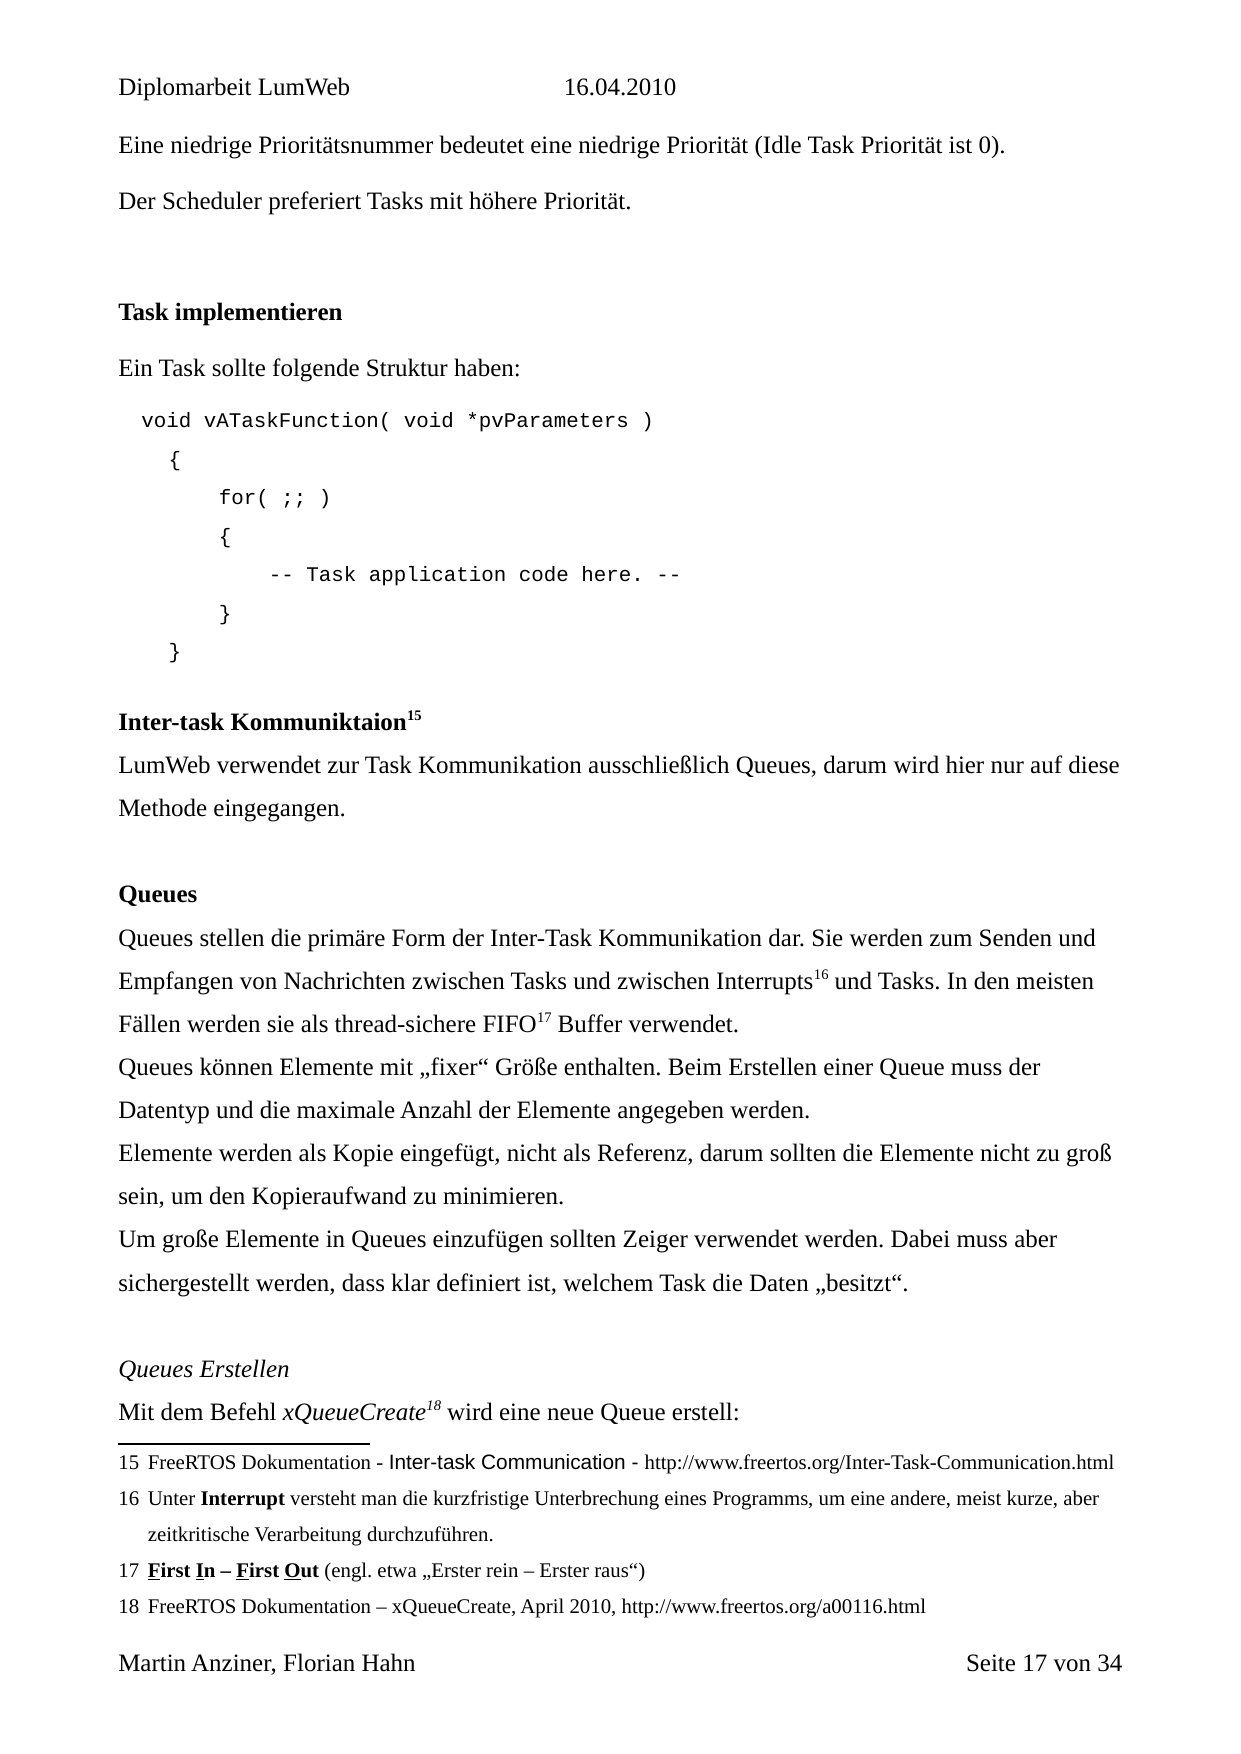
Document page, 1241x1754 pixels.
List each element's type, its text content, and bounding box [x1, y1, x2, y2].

text Elemente werden als Kopie eingefügt, nicht als Referenz, darum sollten die Elemente nicht zu groß sein, um den Kopieraufwand zu minimieren. [118, 1138, 1122, 1210]
text FreeRTOS Dokumentation - Inter-task Communication - http://www.freertos.org/Inter-Task-Communication.html [118, 1450, 1122, 1474]
text void vATaskFunction( void *pvParameters ) [118, 408, 1122, 434]
text } [118, 639, 1122, 665]
text FreeRTOS Dokumentation – xQueueCreate, April 2010, http://www.freertos.org/a00116.html [118, 1594, 1122, 1618]
text Mit dem Befehl xQueueCreate wird eine neue Queue erstell: [118, 1397, 1122, 1426]
text First In – First Out (engl. etwa „Erster rein – Erster raus“) [118, 1558, 1122, 1582]
text } [118, 601, 1122, 626]
text Task implementieren [118, 297, 1122, 326]
text Der Scheduler preferiert Tasks mit höhere Priorität. [118, 186, 1122, 214]
text LumWeb verwendet zur Task Kommunikation ausschließlich Queues, darum wird hier nur auf diese Methode eingegangen. [118, 750, 1122, 822]
text Queues stellen die primäre Form der Inter-Task Kommunikation dar. Sie werden zum Senden und Empfangen von Nachrichten zwischen Tasks und zwischen Interrupts und Tasks. In den meisten Fällen werden sie als thread-sichere FIFO Buffer verwendet. [118, 923, 1122, 1038]
text Queues Erstellen [118, 1354, 1122, 1383]
text Ein Task sollte folgende Struktur haben: [118, 353, 1122, 381]
text Unter Interrupt versteht man die kurzfristige Unterbrechung eines Programms, um eine andere, meist kurze, aber zeitkritische Verarbeitung durchzuführen. [118, 1486, 1122, 1546]
text Um große Elemente in Queues einzufügen sollten Zeiger verwendet werden. Dabei muss aber sichergestellt werden, dass klar definiert ist, welchem Task die Daten „besitzt“. [118, 1224, 1122, 1296]
text for( ;; ) [118, 485, 1122, 511]
text { [118, 524, 1122, 549]
text Queues [118, 879, 1122, 908]
text Inter-task Kommuniktaion [118, 707, 1122, 736]
text Eine niedrige Prioritätsnummer bedeutet eine niedrige Priorität (Idle Task Priorität ist 0). [118, 130, 1122, 159]
text -- Task application code here. -- [118, 562, 1122, 588]
text Queues können Elemente mit „fixer“ Größe enthalten. Beim Erstellen einer Queue muss der Datentyp und die maximale Anzahl der Elemente angegeben werden. [118, 1052, 1122, 1124]
text { [118, 447, 1122, 473]
